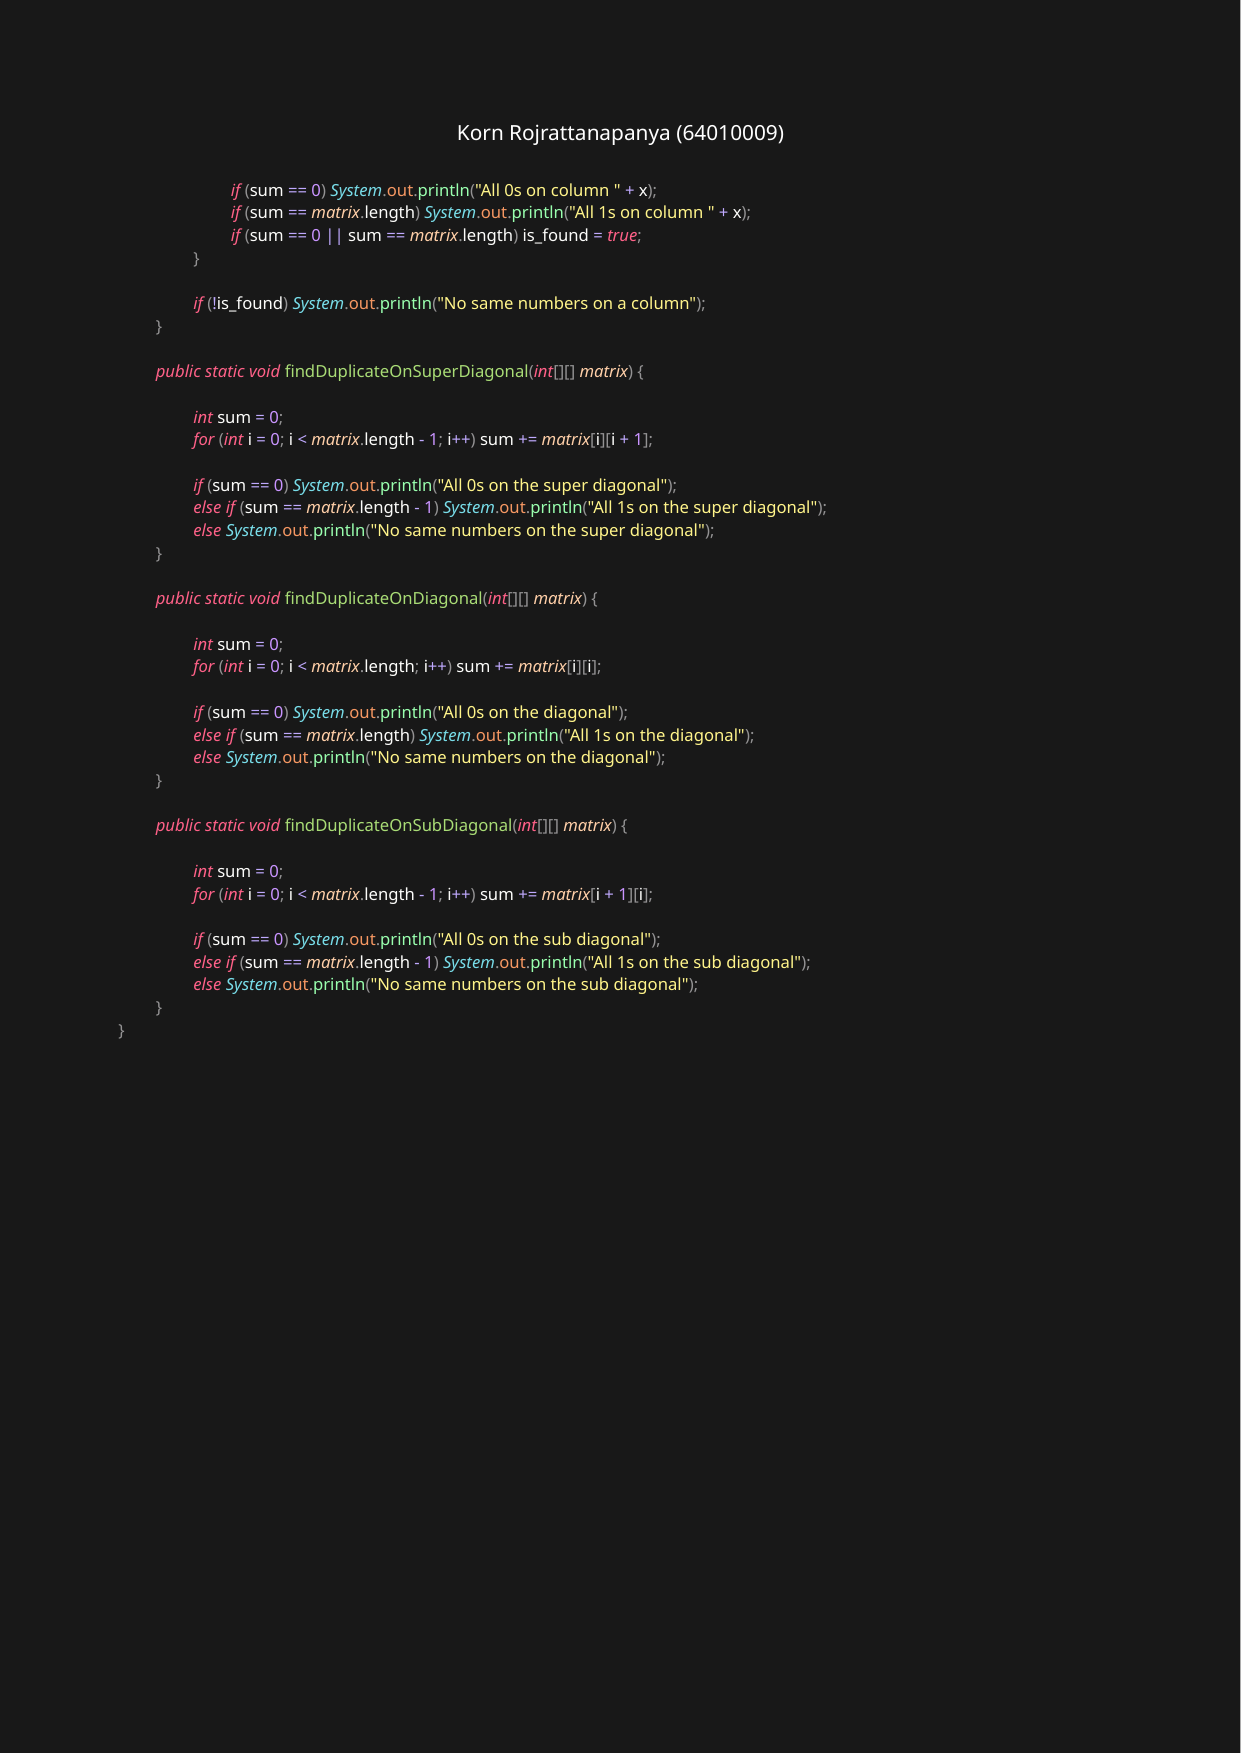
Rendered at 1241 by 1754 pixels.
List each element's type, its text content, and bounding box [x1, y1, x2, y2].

text if (sum == 0) System.out.println("All 0s on column " + x); if (sum == matrix.length) System.out.println("All 1s on column " + x); if (sum == 0 || sum == matrix.length) is_found = true; } if (!is_found) System.out.println("No same numbers on a column"); } public static void findDuplicateOnSuperDiagonal(int[][] matrix) { int sum = 0; for (int i = 0; i < matrix.length - 1; i++) sum += matrix[i][i + 1]; if (sum == 0) System.out.println("All 0s on the super diagonal"); else if (sum == matrix.length - 1) System.out.println("All 1s on the super diagonal"); else System.out.println("No same numbers on the super diagonal"); } public static void findDuplicateOnDiagonal(int[][] matrix) { int sum = 0; for (int i = 0; i < matrix.length; i++) sum += matrix[i][i]; if (sum == 0) System.out.println("All 0s on the diagonal"); else if (sum == matrix.length) System.out.println("All 1s on the diagonal"); else System.out.println("No same numbers on the diagonal"); } public static void findDuplicateOnSubDiagonal(int[][] matrix) { int sum = 0; for (int i = 0; i < matrix.length - 1; i++) sum += matrix[i + 1][i]; if (sum == 0) System.out.println("All 0s on the sub diagonal"); else if (sum == matrix.length - 1) System.out.println("All 1s on the sub diagonal"); else System.out.println("No same numbers on the sub diagonal"); } } [118, 178, 1122, 1041]
